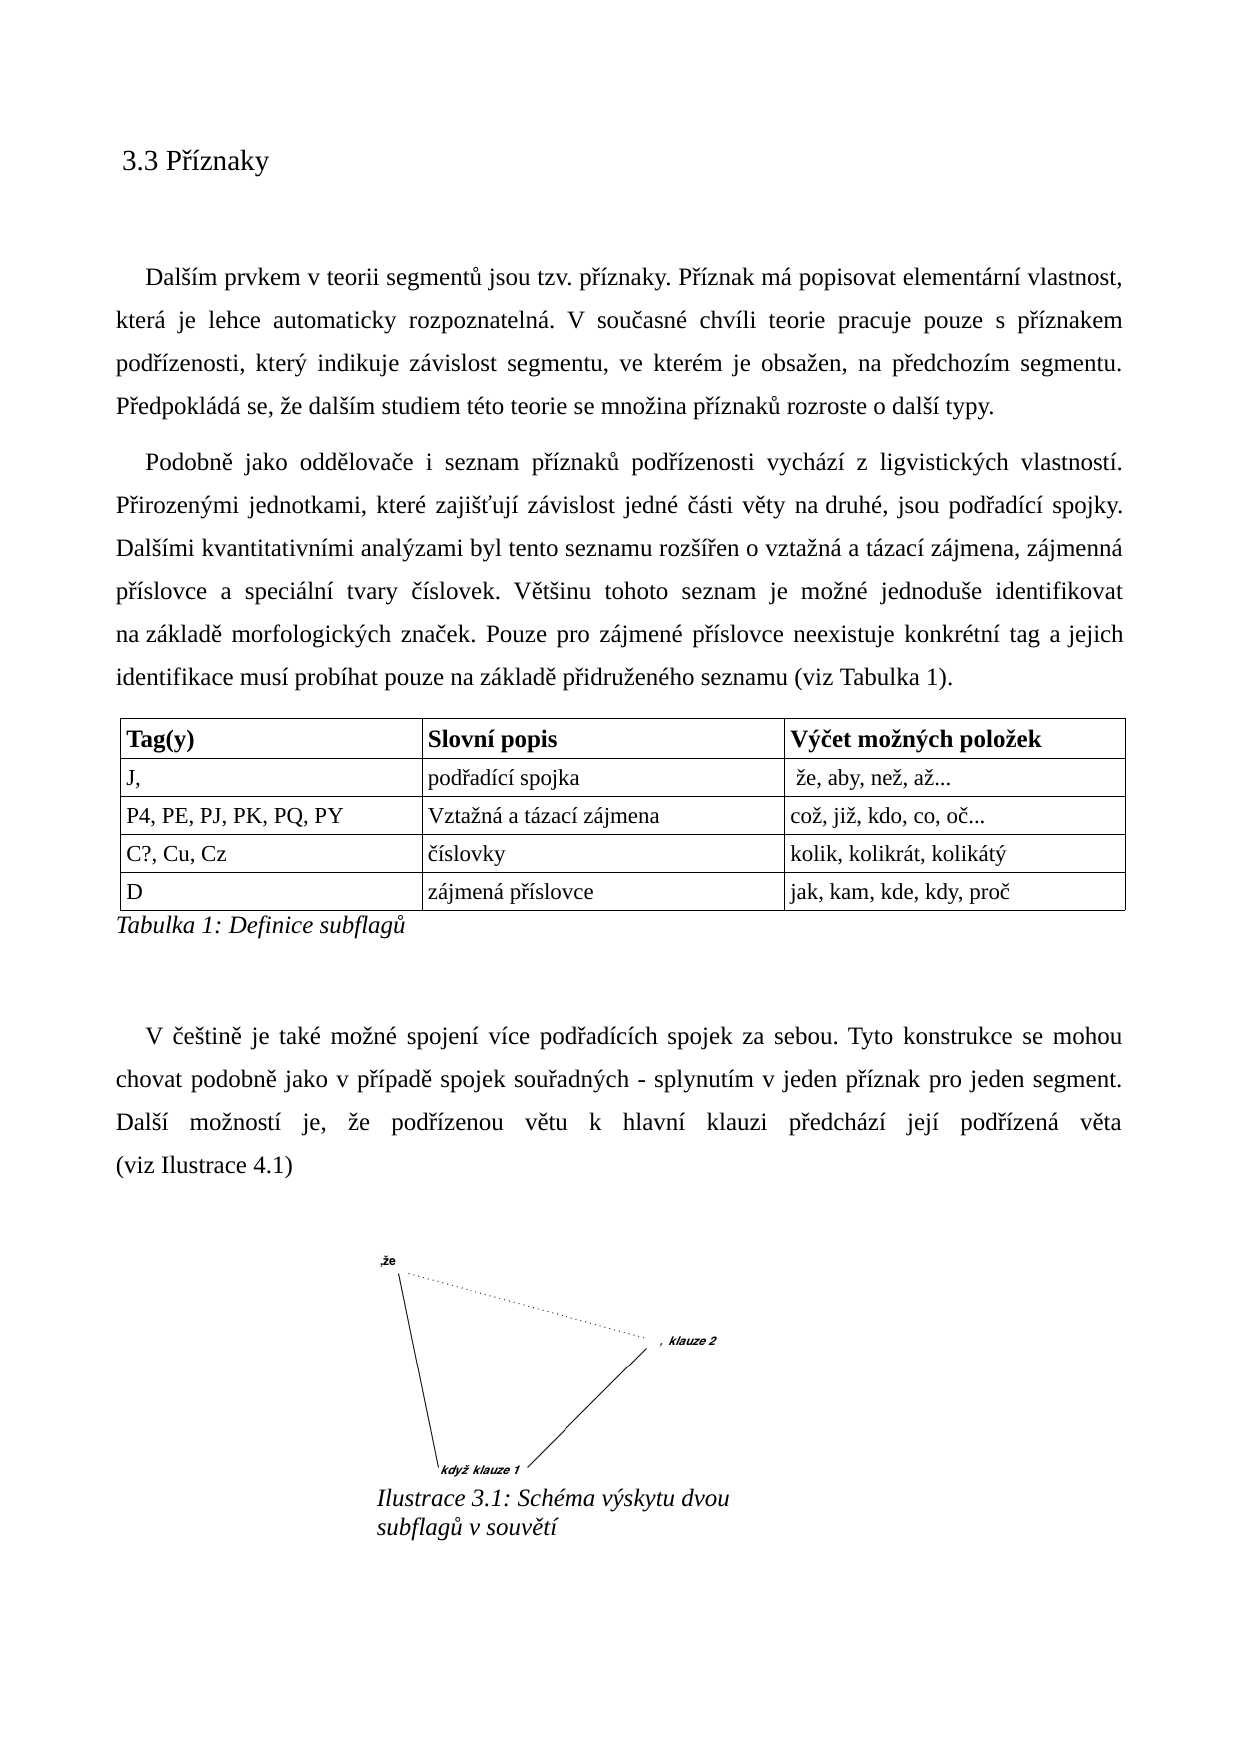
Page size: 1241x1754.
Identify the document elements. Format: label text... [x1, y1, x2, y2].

text Dalším prvkem v teorii segmentů jsou tzv. příznaky. Příznak má popisovat elementární vlastnost, která je lehce automaticky rozpoznatelná. V současné chvíli teorie pracuje pouze s příznakem podřízenosti, který indikuje závislost segmentu, ve kterém je obsažen, na předchozím segmentu. Předpokládá se, že dalším studiem této teorie se množina příznaků rozroste o další typy. [116, 262, 1123, 420]
picture [376, 1251, 756, 1483]
table_cell jak, kam, kde, kdy, proč [785, 873, 1125, 910]
text Tabulka 1: Definice subflagů [116, 910, 1123, 939]
table_header Výčet možných položek [785, 719, 1125, 758]
table_cell P4, PE, PJ, PK, PQ, PY [121, 797, 422, 834]
table_cell číslovky [423, 835, 784, 872]
text V češtině je také možné spojení více podřadících spojek za sebou. Tyto konstrukce se mohou chovat podobně jako v případě spojek souřadných - splynutím v jeden příznak pro jeden segment. Další možností je, že podřízenou větu k hlavní klauzi předchází její podřízená věta (viz Ilustrace 4.1) [116, 1021, 1123, 1179]
table_cell J, [121, 759, 422, 796]
table_header Slovní popis [423, 719, 784, 758]
table_cell že, aby, než, až... [785, 759, 1125, 796]
text Podobně jako oddělovače i seznam příznaků podřízenosti vychází z ligvistických vlastností. Přirozenými jednotkami, které zajišťují závislost jedné části věty na druhé, jsou podřadící spojky. Dalšími kvantitativními analýzami byl tento seznamu rozšířen o vztažná a tázací zájmena, zájmenná příslovce a speciální tvary číslovek. Většinu tohoto seznam je možné jednoduše identifikovat na základě morfologických značek. Pouze pro zájmené příslovce neexistuje konkrétní tag a jejich identifikace musí probíhat pouze na základě přidruženého seznamu (viz Tabulka 1). [116, 447, 1123, 691]
table_cell D [121, 873, 422, 910]
text Ilustrace 3.1: Schéma výskytu dvou subflagů v souvětí [377, 1483, 756, 1540]
subtitle Příznaky [122, 143, 1123, 177]
table_cell C?, Cu, Cz [121, 835, 422, 872]
table_cell podřadící spojka [423, 759, 784, 796]
table_cell což, již, kdo, co, oč... [785, 797, 1125, 834]
table_cell zájmená příslovce [423, 873, 784, 910]
table_header Tag(y) [121, 719, 422, 758]
table_cell kolik, kolikrát, kolikátý [785, 835, 1125, 872]
table_cell Vztažná a tázací zájmena [423, 797, 784, 834]
